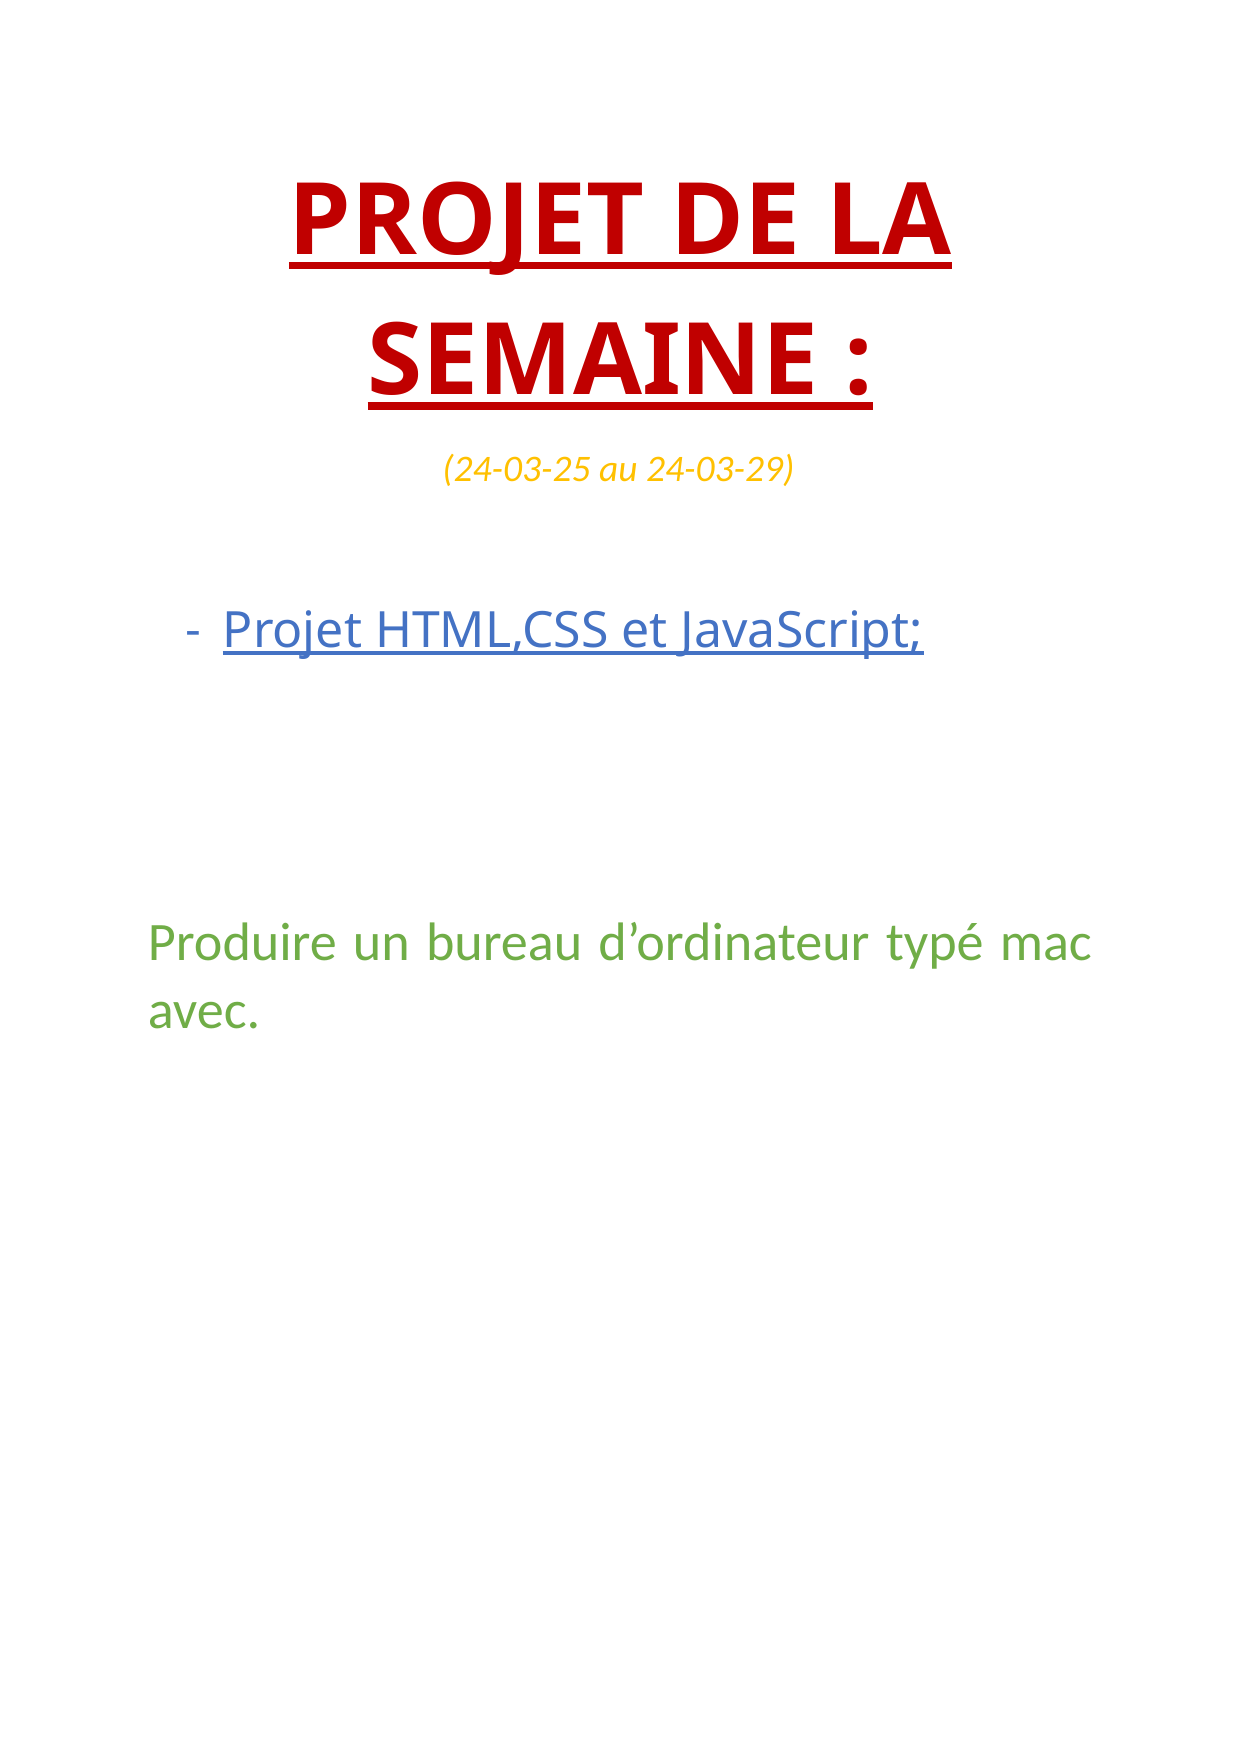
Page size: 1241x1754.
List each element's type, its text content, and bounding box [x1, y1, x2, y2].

text PROJET DE LA SEMAINE : [148, 148, 1093, 424]
text (24-03-25 au 24-03-29) [148, 445, 1093, 491]
list Projet HTML,CSS et JavaScript; [185, 593, 1093, 662]
text Produire un bureau d’ordinateur typé mac avec. [148, 908, 1093, 1042]
